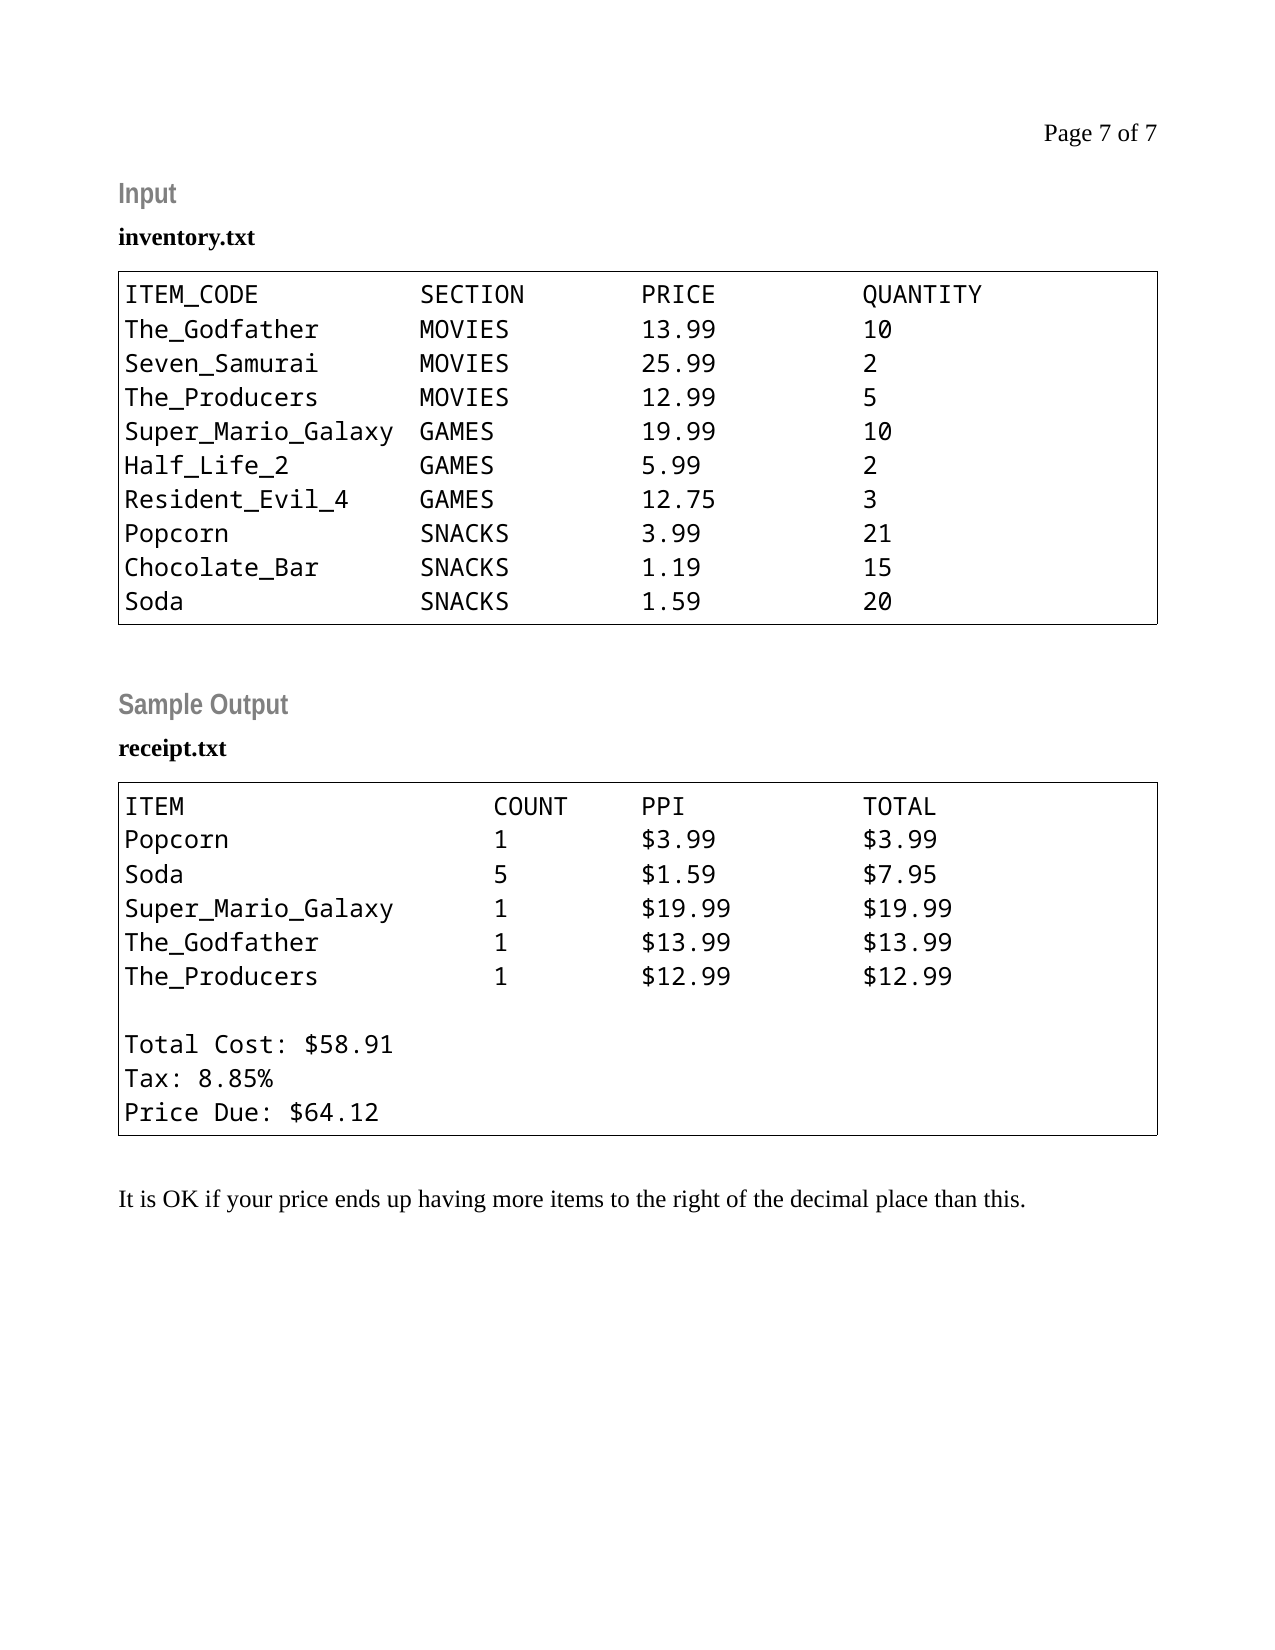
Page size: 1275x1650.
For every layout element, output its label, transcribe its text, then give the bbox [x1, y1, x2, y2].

table_header ITEM COUNT PPI TOTAL Popcorn 1 $3.99 $3.99 Soda 5 $1.59 $7.95 Super_Mario_Galaxy 1 $19.99 $19.99 The_Godfather 1 $13.99 $13.99 The_Producers 1 $12.99 $12.99 Total Cost: $58.91 Tax: 8.85% Price Due: $64.12 [119, 783, 1157, 1134]
table_header ITEM_CODE SECTION PRICE QUANTITY The_Godfather MOVIES 13.99 10 Seven_Samurai MOVIES 25.99 2 The_Producers MOVIES 12.99 5 Super_Mario_Galaxy GAMES 19.99 10 Half_Life_2 GAMES 5.99 2 Resident_Evil_4 GAMES 12.75 3 Popcorn SNACKS 3.99 21 Chocolate_Bar SNACKS 1.19 15 Soda SNACKS 1.59 20 [119, 272, 1157, 623]
text inventory.txt [118, 222, 1157, 251]
subtitle Input [118, 176, 1157, 210]
text It is OK if your price ends up having more items to the right of the decimal place than this. [118, 1184, 1157, 1212]
text receipt.txt [118, 733, 1157, 762]
subtitle Sample Output [118, 687, 1157, 721]
